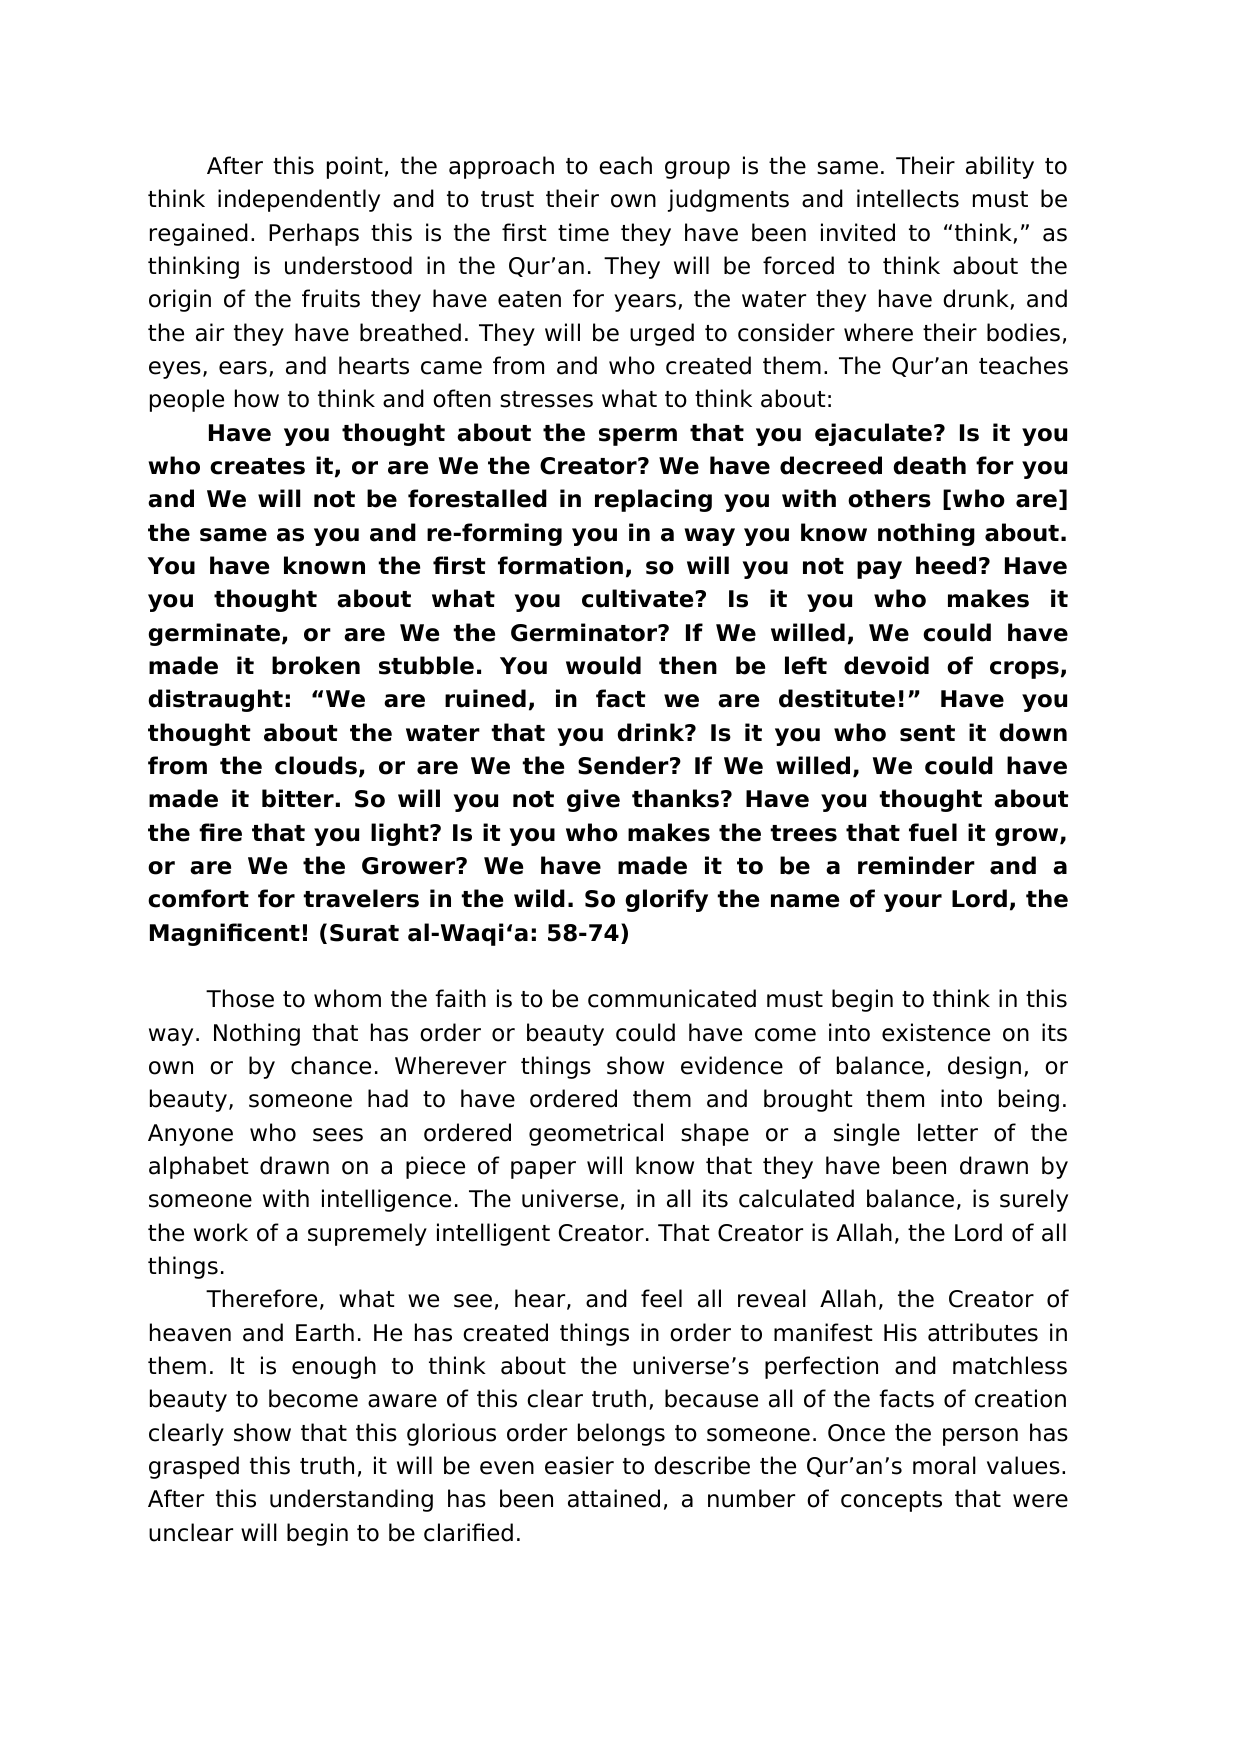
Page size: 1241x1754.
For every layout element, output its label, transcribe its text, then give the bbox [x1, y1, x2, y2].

text Therefore, what we see, hear, and feel all reveal Allah, the Creator of heaven and Earth. He has created things in order to manifest His attributes in them. It is enough to think about the universe’s perfection and matchless beauty to become aware of this clear truth, because all of the facts of creation clearly show that this glorious order belongs to someone. Once the person has grasped this truth, it will be even easier to describe the Qur’an’s moral values. After this understanding has been attained, a number of concepts that were unclear will begin to be clarified. [148, 1281, 1070, 1548]
text Have you thought about the sperm that you ejaculate? Is it you who creates it, or are We the Creator? We have decreed death for you and We will not be forestalled in replacing you with others [who are] the same as you and re-forming you in a way you know nothing about. You have known the first formation, so will you not pay heed? Have you thought about what you cultivate? Is it you who makes it germinate, or are We the Germinator? If We willed, We could have made it broken stubble. You would then be left devoid of crops, distraught: “We are ruined, in fact we are destitute!” Have you thought about the water that you drink? Is it you who sent it down from the clouds, or are We the Sender? If We willed, We could have made it bitter. So will you not give thanks? Have you thought about the fire that you light? Is it you who makes the trees that fuel it grow, or are We the Grower? We have made it to be a reminder and a comfort for travelers in the wild. So glorify the name of your Lord, the Magnificent! (Surat al-Waqi‘a: 58-74) [148, 414, 1070, 948]
text Those to whom the faith is to be communicated must begin to think in this way. Nothing that has order or beauty could have come into existence on its own or by chance. Wherever things show evidence of balance, design, or beauty, someone had to have ordered them and brought them into being. Anyone who sees an ordered geometrical shape or a single letter of the alphabet drawn on a piece of paper will know that they have been drawn by someone with intelligence. The universe, in all its calculated balance, is surely the work of a supremely intelligent Creator. That Creator is Allah, the Lord of all things. [148, 981, 1070, 1281]
text After this point, the approach to each group is the same. Their ability to think independently and to trust their own judgments and intellects must be regained. Perhaps this is the first time they have been invited to “think,” as thinking is understood in the Qur’an. They will be forced to think about the origin of the fruits they have eaten for years, the water they have drunk, and the air they have breathed. They will be urged to consider where their bodies, eyes, ears, and hearts came from and who created them. The Qur’an teaches people how to think and often stresses what to think about: [148, 148, 1070, 414]
